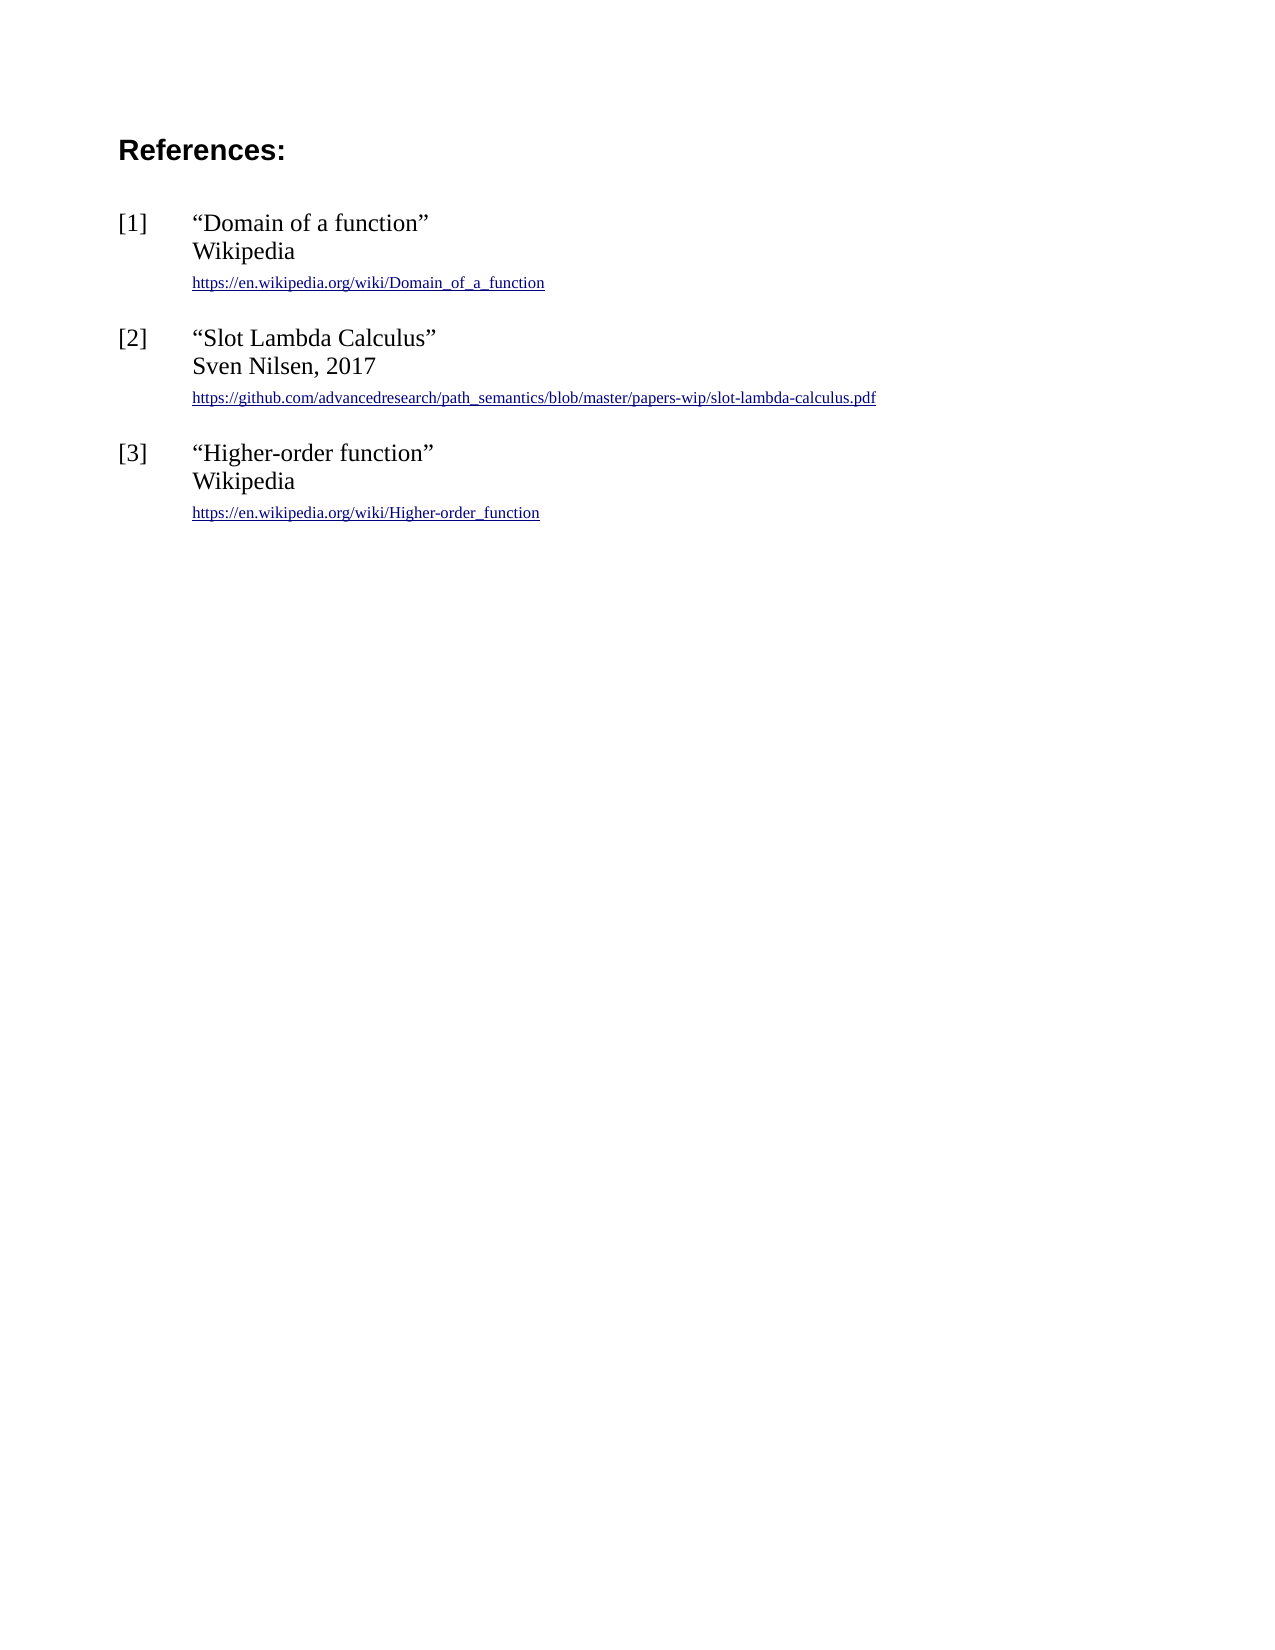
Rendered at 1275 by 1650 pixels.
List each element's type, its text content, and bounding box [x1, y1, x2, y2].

text [2] “Slot Lambda Calculus” [118, 323, 1157, 351]
text [3] “Higher-order function” [118, 438, 1157, 466]
text https://en.wikipedia.org/wiki/Higher-order_function [118, 495, 1157, 524]
text [1] “Domain of a function” [118, 208, 1157, 236]
text Wikipedia [118, 236, 1157, 265]
text Sven Nilsen, 2017 [118, 351, 1157, 380]
text https://en.wikipedia.org/wiki/Domain_of_a_function [118, 265, 1157, 294]
subtitle References: [118, 133, 1157, 166]
text https://github.com/advancedresearch/path_semantics/blob/master/papers-wip/slot-lambda-calculus.pdf [118, 380, 1157, 409]
text Wikipedia [118, 466, 1157, 495]
